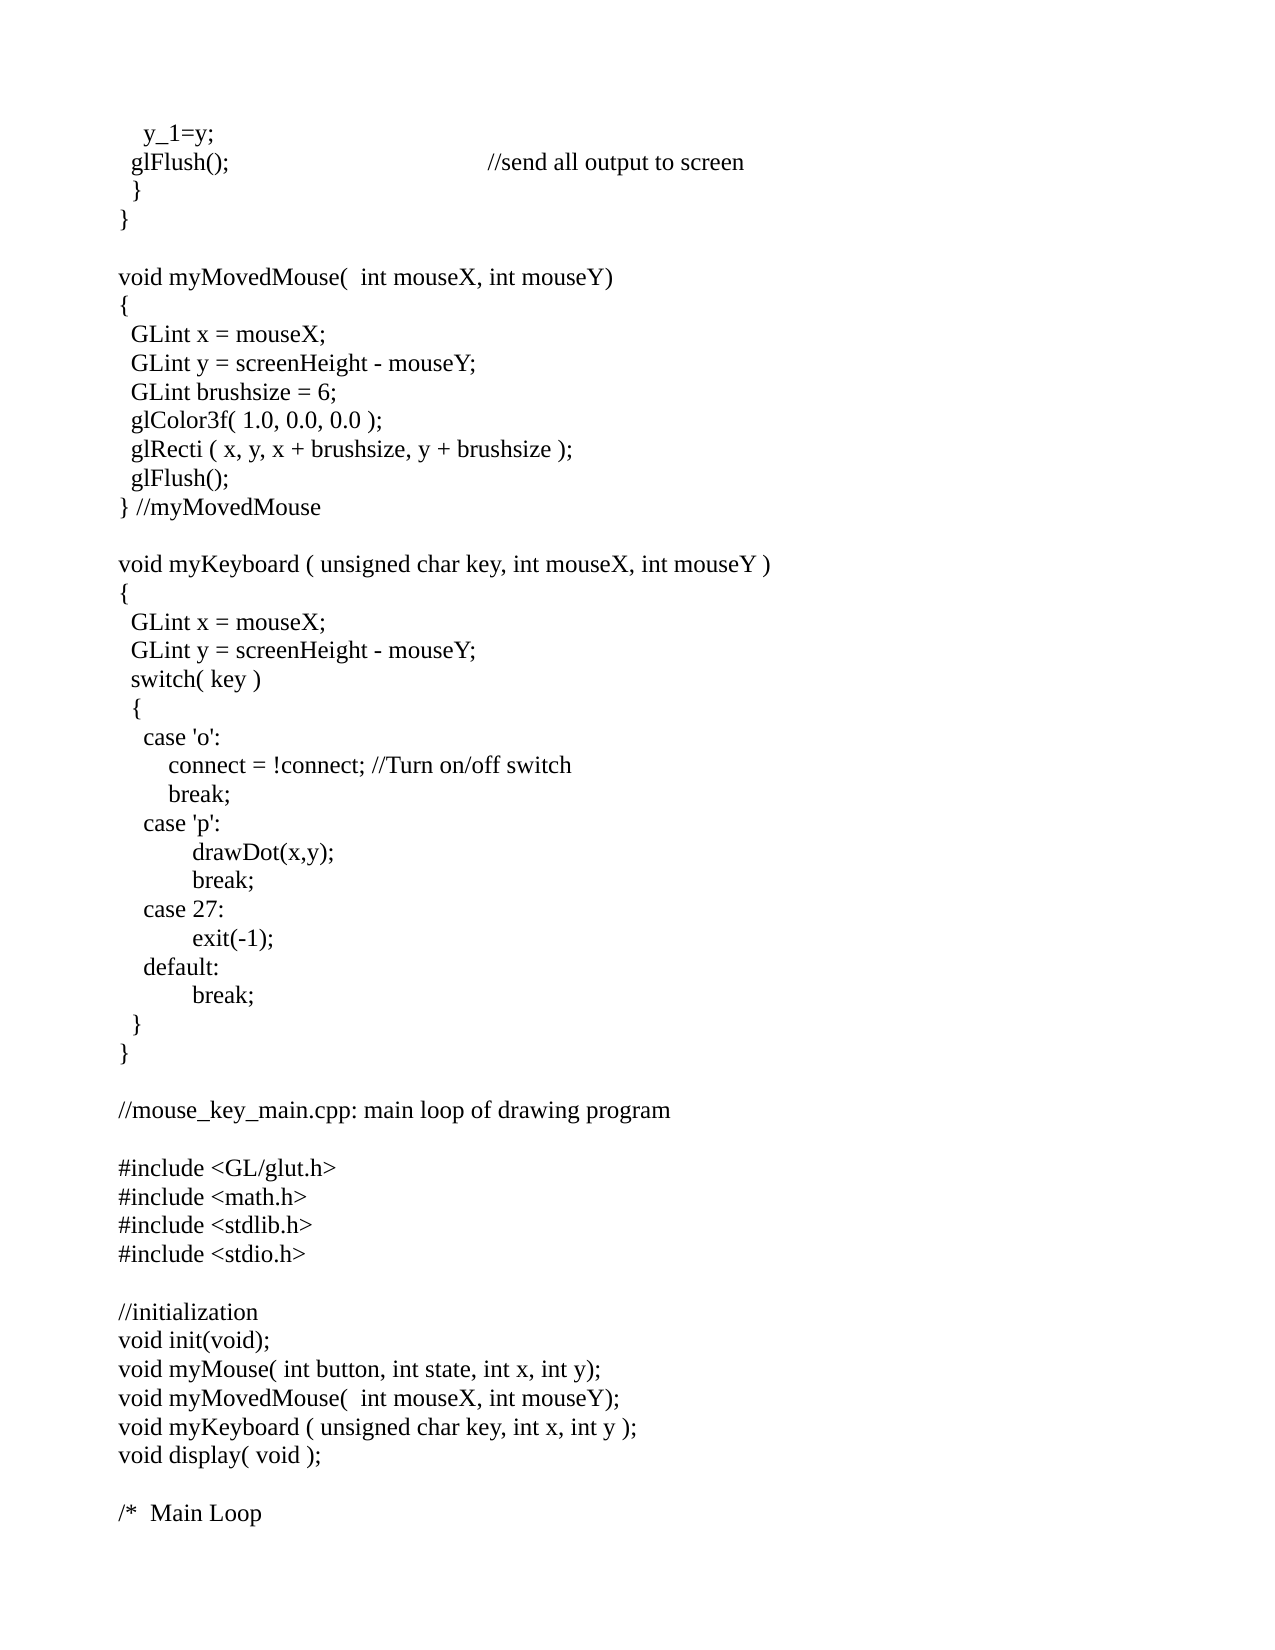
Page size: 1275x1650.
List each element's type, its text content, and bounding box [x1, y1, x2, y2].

text } [118, 176, 1157, 204]
text case 27: [118, 894, 1157, 923]
text y_1=y; [118, 118, 1157, 147]
text void myMouse( int button, int state, int x, int y); [118, 1354, 1157, 1383]
text { [118, 578, 1157, 607]
text break; [118, 779, 1157, 808]
text } //myMovedMouse [118, 492, 1157, 521]
text default: [118, 952, 1157, 981]
text /* Main Loop [118, 1498, 1157, 1527]
text //initialization [118, 1297, 1157, 1326]
text GLint x = mouseX; [118, 319, 1157, 348]
text //mouse_key_main.cpp: main loop of drawing program [118, 1096, 1157, 1124]
text void myKeyboard ( unsigned char key, int x, int y ); [118, 1412, 1157, 1441]
text } [118, 204, 1157, 233]
text #include <GL/glut.h> [118, 1153, 1157, 1182]
text case 'p': [118, 808, 1157, 837]
text glRecti ( x, y, x + brushsize, y + brushsize ); [118, 434, 1157, 463]
text #include <math.h> [118, 1182, 1157, 1211]
text } [118, 1009, 1157, 1038]
text drawDot(x,y); [118, 837, 1157, 866]
text connect = !connect; //Turn on/off switch [118, 751, 1157, 779]
text GLint y = screenHeight - mouseY; [118, 636, 1157, 664]
text { [118, 291, 1157, 319]
text { [118, 693, 1157, 722]
text void display( void ); [118, 1441, 1157, 1469]
text glFlush(); //send all output to screen [118, 147, 1157, 176]
text case 'o': [118, 722, 1157, 751]
text exit(-1); [118, 923, 1157, 952]
text break; [118, 981, 1157, 1009]
text #include <stdlib.h> [118, 1211, 1157, 1239]
text GLint y = screenHeight - mouseY; [118, 348, 1157, 377]
text glFlush(); [118, 463, 1157, 492]
text void init(void); [118, 1326, 1157, 1354]
text #include <stdio.h> [118, 1239, 1157, 1268]
text GLint x = mouseX; [118, 607, 1157, 636]
text break; [118, 866, 1157, 894]
text void myMovedMouse( int mouseX, int mouseY); [118, 1383, 1157, 1412]
text void myKeyboard ( unsigned char key, int mouseX, int mouseY ) [118, 549, 1157, 578]
text void myMovedMouse( int mouseX, int mouseY) [118, 262, 1157, 291]
text } [118, 1038, 1157, 1067]
text glColor3f( 1.0, 0.0, 0.0 ); [118, 406, 1157, 434]
text GLint brushsize = 6; [118, 377, 1157, 406]
text switch( key ) [118, 664, 1157, 693]
